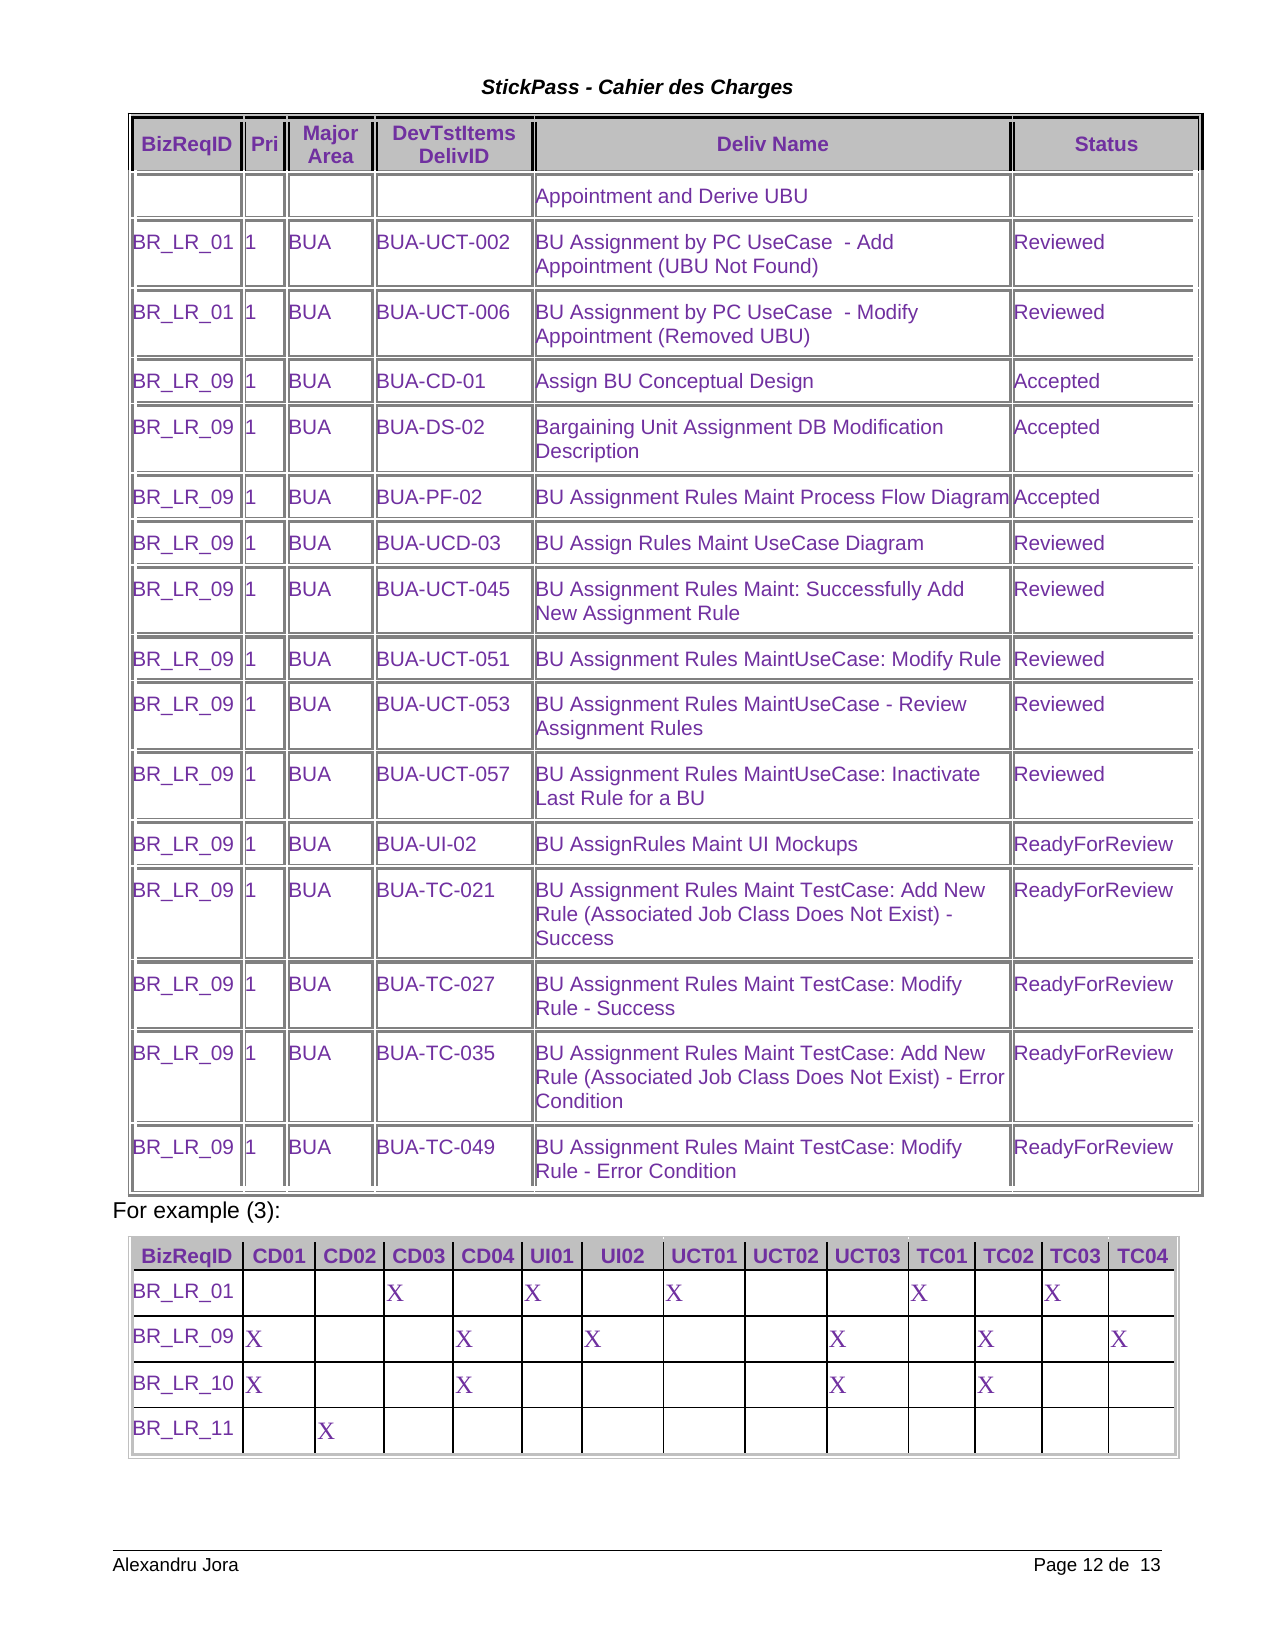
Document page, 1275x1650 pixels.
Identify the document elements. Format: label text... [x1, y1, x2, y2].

table_cell [746, 1317, 826, 1361]
table_cell BUA-UCT-002 [378, 222, 531, 285]
table_cell Accepted [1012, 401, 1201, 471]
table_cell [909, 1408, 974, 1453]
table_cell [316, 1363, 383, 1407]
table_cell [385, 1363, 452, 1407]
table_cell [523, 1363, 581, 1407]
table_cell BUA-UI-02 [378, 824, 531, 863]
table_cell X [909, 1271, 974, 1315]
table_cell X [316, 1408, 383, 1453]
table_cell 1 [246, 407, 283, 471]
table_cell BR_LR_09 [134, 1317, 242, 1361]
table_cell BUA-TC-021 [378, 870, 531, 957]
table_cell BU Assignment Rules Maint TestCase: Add New Rule (Associated Job Class Does Not Exist) - Success [537, 870, 1009, 957]
table_cell [290, 176, 371, 216]
table_header DevTstItems DelivID [374, 114, 534, 170]
table_cell BUA [290, 754, 371, 818]
table_cell [583, 1363, 663, 1407]
table_cell [1043, 1408, 1108, 1453]
table_cell 1 [243, 1121, 286, 1191]
table_cell [244, 1271, 314, 1315]
table_cell BU Assignment Rules Maint TestCase: Modify Rule - Success [537, 964, 1009, 1027]
table_cell Reviewed [1012, 563, 1201, 632]
table_cell 1 [246, 523, 283, 562]
table_cell BR_LR_10 [134, 1363, 242, 1407]
table_cell BR_LR_09 [131, 678, 243, 748]
table_cell [385, 1408, 452, 1453]
table_cell Reviewed [1012, 517, 1201, 562]
table_cell [1109, 1271, 1174, 1315]
table_cell BUA-TC-049 [374, 1121, 534, 1191]
table_header UCT01 [664, 1242, 744, 1269]
table_cell BUA [290, 569, 371, 632]
table_cell Accepted [1012, 355, 1201, 401]
table_cell X [828, 1363, 908, 1407]
table_cell 1 [246, 964, 283, 1027]
table_cell [828, 1408, 908, 1453]
table_cell BU Assignment by PC UseCase - Modify Appointment (Removed UBU) [537, 292, 1009, 355]
text For example (3): [112, 1197, 1162, 1223]
table_cell [976, 1408, 1041, 1453]
table_cell [976, 1271, 1041, 1315]
table_cell [454, 1271, 521, 1315]
table_cell X [454, 1317, 521, 1361]
table_cell [828, 1271, 908, 1315]
table_cell [316, 1271, 383, 1315]
table_cell 1 [246, 870, 283, 957]
table_cell BR_LR_09 [131, 957, 243, 1027]
table_cell Bargaining Unit Assignment DB Modification Description [537, 407, 1009, 471]
table_cell BU Assignment by PC UseCase - Add Appointment (UBU Not Found) [537, 222, 1009, 285]
table_cell [909, 1317, 974, 1361]
table_header UI02 [583, 1242, 663, 1269]
table_header CD04 [454, 1242, 521, 1269]
table_cell BUA-UCT-051 [378, 639, 531, 678]
table_cell 1 [246, 1033, 283, 1121]
table_cell BUA [290, 523, 371, 562]
table_cell 1 [246, 754, 283, 818]
table_cell BUA [290, 870, 371, 957]
table_cell [909, 1363, 974, 1407]
table_cell [664, 1363, 744, 1407]
table_cell 1 [246, 361, 283, 401]
table_cell Reviewed [1012, 632, 1201, 678]
table_cell BR_LR_01 [131, 285, 243, 355]
table_cell [1109, 1408, 1174, 1453]
table_header Deliv Name [534, 114, 1012, 170]
table_cell BUA-DS-02 [378, 407, 531, 471]
table_cell BUA-UCT-053 [378, 684, 531, 748]
table_cell BUA-TC-035 [378, 1033, 531, 1121]
table_cell 1 [246, 824, 283, 863]
table_cell X [828, 1317, 908, 1361]
table_cell 1 [246, 292, 283, 355]
table_header TC04 [1109, 1242, 1174, 1269]
table_cell BR_LR_09 [131, 748, 243, 818]
table_cell [523, 1317, 581, 1361]
table_cell BUA [290, 1033, 371, 1121]
table_cell ReadyForReview [1012, 1027, 1201, 1121]
table_cell BUA-PF-02 [378, 477, 531, 517]
table_cell 1 [246, 684, 283, 748]
table_cell BUA-UCT-045 [378, 569, 531, 632]
table_header UCT02 [746, 1242, 826, 1269]
table_cell BR_LR_09 [131, 1121, 243, 1191]
table_header Pri [243, 114, 286, 170]
table_cell BR_LR_11 [134, 1408, 242, 1453]
table_cell BR_LR_09 [131, 517, 243, 562]
table_cell X [1109, 1317, 1174, 1361]
table_cell BU Assignment Rules MaintUseCase: Modify Rule [537, 639, 1009, 678]
table_cell BR_LR_09 [131, 632, 243, 678]
table_cell [1043, 1363, 1108, 1407]
table_header CD01 [244, 1242, 314, 1269]
table_cell BU AssignRules Maint UI Mockups [537, 824, 1009, 863]
table_cell 1 [246, 222, 283, 285]
table_header BizReqID [134, 1242, 242, 1269]
table_cell [583, 1271, 663, 1315]
table_cell BUA [290, 292, 371, 355]
table_cell X [976, 1317, 1041, 1361]
table_cell [583, 1408, 663, 1453]
table_cell BUA [286, 1121, 374, 1191]
table_cell [746, 1408, 826, 1453]
table_cell BU Assignment Rules Maint TestCase: Modify Rule - Error Condition [534, 1121, 1012, 1191]
table_cell 1 [246, 477, 283, 517]
table_cell Accepted [1012, 471, 1201, 517]
table_cell [746, 1271, 826, 1315]
table_cell [131, 170, 243, 216]
table_cell BU Assignment Rules MaintUseCase - Review Assignment Rules [537, 684, 1009, 748]
table_header TC03 [1043, 1242, 1108, 1269]
table_cell ReadyForReview [1012, 818, 1201, 863]
table_cell BUA [290, 361, 371, 401]
table_cell [1109, 1363, 1174, 1407]
table_cell [244, 1408, 314, 1453]
table_header CD03 [385, 1242, 452, 1269]
table_cell BUA-CD-01 [378, 361, 531, 401]
table_cell BR_LR_09 [131, 864, 243, 957]
table_cell BU Assignment Rules Maint: Successfully Add New Assignment Rule [537, 569, 1009, 632]
table_cell BUA [290, 639, 371, 678]
table_cell BR_LR_09 [131, 563, 243, 632]
table_cell BU Assignment Rules Maint TestCase: Add New Rule (Associated Job Class Does Not Exist) - Error Condition [537, 1033, 1009, 1121]
table_cell [664, 1317, 744, 1361]
table_cell BU Assignment Rules MaintUseCase: Inactivate Last Rule for a BU [537, 754, 1009, 818]
table_cell Reviewed [1012, 678, 1201, 748]
table_cell [454, 1408, 521, 1453]
table_cell Reviewed [1012, 285, 1201, 355]
table_cell BR_LR_09 [131, 818, 243, 863]
table_header UI01 [523, 1242, 581, 1269]
table_cell [246, 176, 283, 216]
table_cell [746, 1363, 826, 1407]
table_cell BR_LR_09 [131, 355, 243, 401]
table_cell X [976, 1363, 1041, 1407]
table_cell BUA [290, 684, 371, 748]
table_header Status [1012, 114, 1201, 170]
table_cell X [664, 1271, 744, 1315]
table_header UCT03 [828, 1242, 908, 1269]
table_cell BR_LR_01 [134, 1271, 242, 1315]
table_cell X [244, 1317, 314, 1361]
table_cell BR_LR_09 [131, 471, 243, 517]
table_header TC02 [976, 1242, 1041, 1269]
table_cell X [523, 1271, 581, 1315]
table_cell [378, 176, 531, 216]
table_cell Reviewed [1012, 216, 1201, 285]
table_cell BUA-TC-027 [378, 964, 531, 1027]
table_cell BUA [290, 964, 371, 1027]
table_header CD02 [316, 1242, 383, 1269]
table_cell BUA-UCT-057 [378, 754, 531, 818]
table_header Major Area [286, 114, 374, 170]
table_cell [664, 1408, 744, 1453]
table_cell BR_LR_09 [131, 401, 243, 471]
table_cell BR_LR_09 [131, 1027, 243, 1121]
table_cell X [454, 1363, 521, 1407]
table_cell ReadyForReview [1012, 957, 1201, 1027]
table_cell 1 [246, 569, 283, 632]
table_cell ReadyForReview [1012, 864, 1201, 957]
table_cell [316, 1317, 383, 1361]
table_cell ReadyForReview [1012, 1121, 1201, 1191]
table_cell [1043, 1317, 1108, 1361]
table_cell [523, 1408, 581, 1453]
table_cell BUA [290, 477, 371, 517]
table_cell BU Assign Rules Maint UseCase Diagram [537, 523, 1009, 562]
table_cell 1 [246, 639, 283, 678]
table_cell BUA-UCT-006 [378, 292, 531, 355]
table_cell BUA [290, 407, 371, 471]
table_cell [385, 1317, 452, 1361]
table_cell X [385, 1271, 452, 1315]
table_cell X [583, 1317, 663, 1361]
table_header TC01 [909, 1242, 974, 1269]
table_cell [1012, 170, 1201, 216]
table_cell BUA [290, 824, 371, 863]
table_cell BR_LR_01 [131, 216, 243, 285]
table_cell BU Assignment Rules Maint Process Flow Diagram [537, 477, 1009, 517]
table_cell BUA [290, 222, 371, 285]
table_header BizReqID [134, 119, 243, 170]
table_cell X [244, 1363, 314, 1407]
table_cell Reviewed [1012, 748, 1201, 818]
table_cell Assign BU Conceptual Design [537, 361, 1009, 401]
table_cell BUA-UCD-03 [378, 523, 531, 562]
table_cell X [1043, 1271, 1108, 1315]
table_cell Appointment and Derive UBU [537, 176, 1009, 216]
